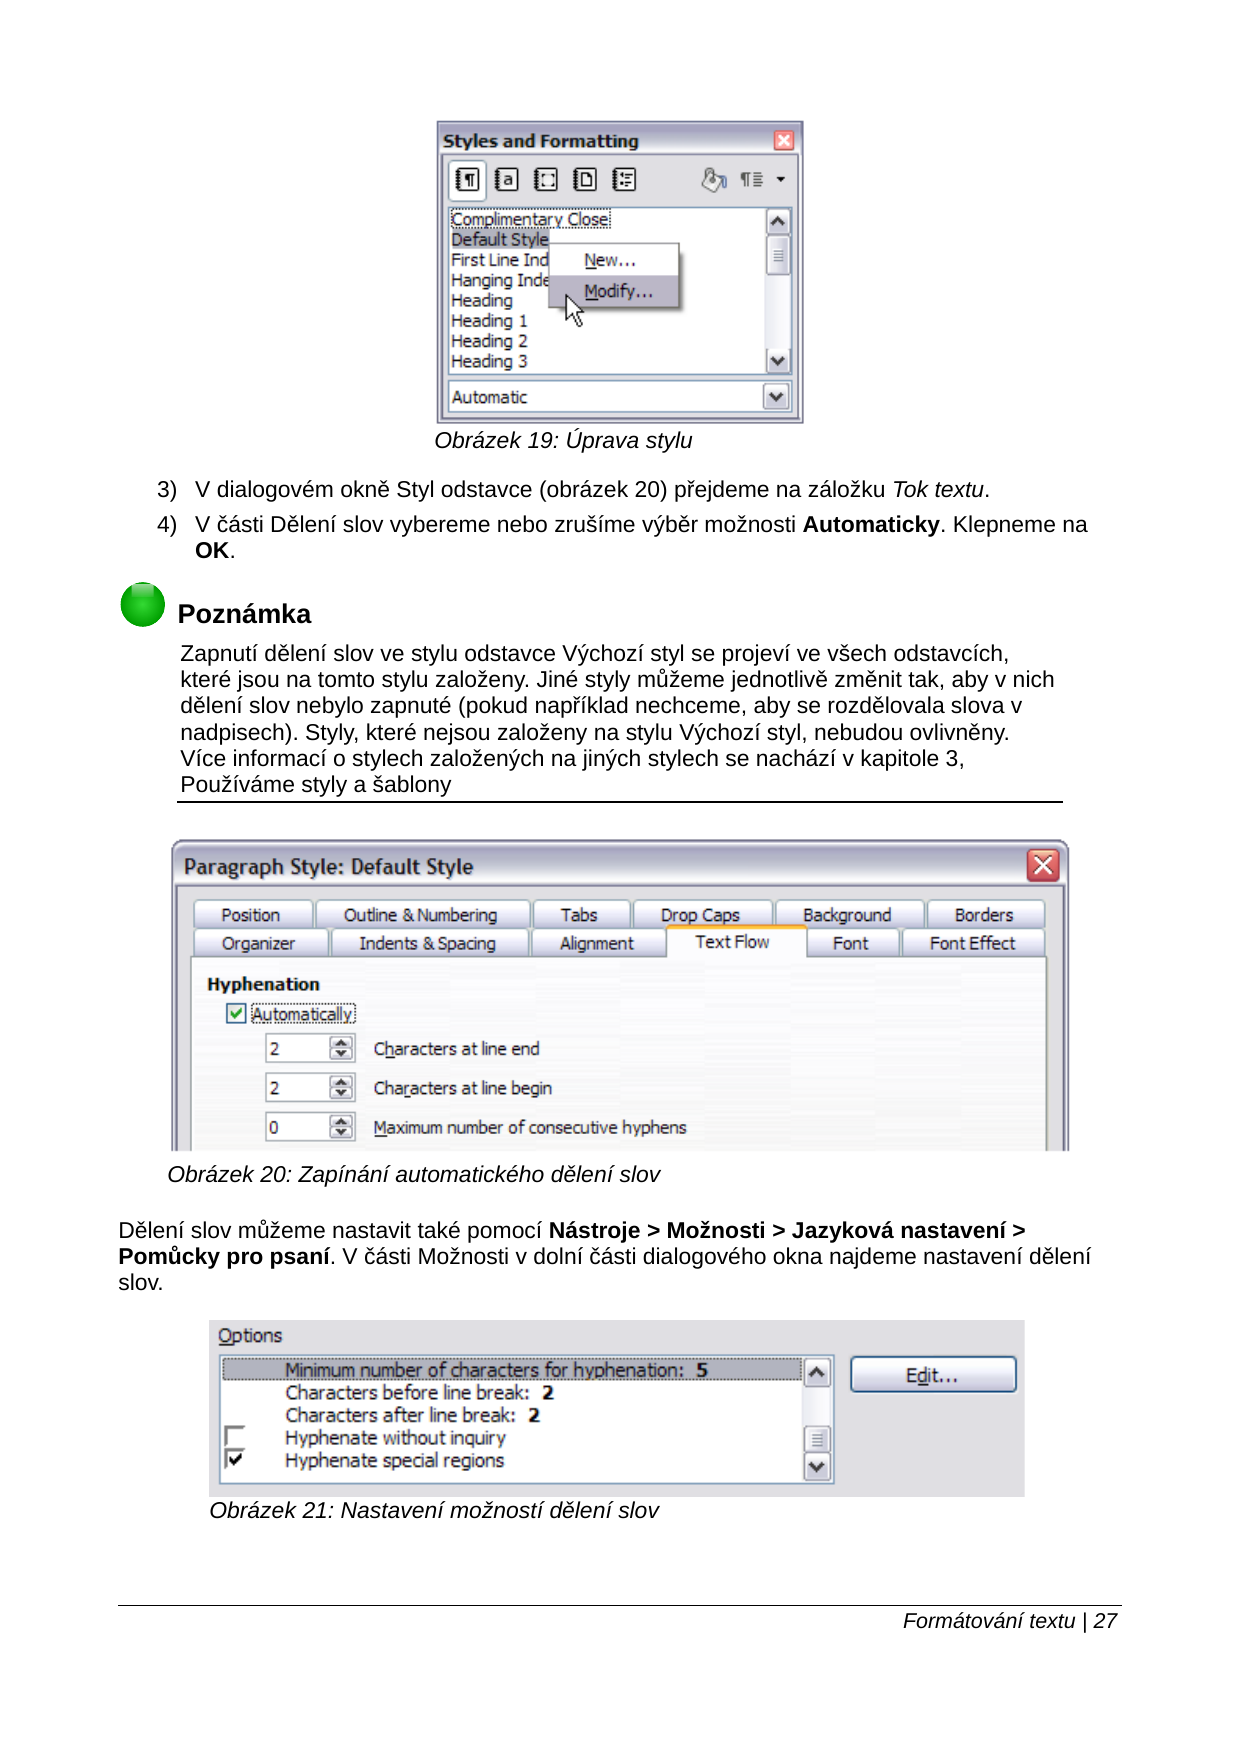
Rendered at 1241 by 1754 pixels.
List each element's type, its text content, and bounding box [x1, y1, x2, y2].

text Obrázek 21: Nastavení možností dělení slov [209, 1497, 1031, 1523]
text Dělení slov můžeme nastavit také pomocí Nástroje > Možnosti > Jazyková nastavení > Pomůcky pro psaní. V části Možnosti v dolní části dialogového okna najdeme nastavení dělení slov. [118, 1217, 1122, 1296]
picture [209, 1320, 1025, 1497]
text Zapnutí dělení slov ve stylu odstavce Výchozí styl se projeví ve všech odstavcích, které jsou na tomto stylu založeny. Jiné styly můžeme jednotlivě změnit tak, aby v nich dělení slov nebylo zapnuté (pokud například nechceme, aby se rozdělovala slova v nadpisech). Styly, které nejsou založeny na stylu Výchozí styl, nebudou ovlivněny. Více informací o stylech založených na jiných stylech se nachází v kapitole 3, Používáme styly a šablony [177, 637, 1063, 801]
picture [167, 836, 1074, 1156]
text Obrázek 19: Úprava stylu [434, 427, 806, 453]
list V části Dělení slov vybereme nebo zrušíme výběr možnosti Automaticky. Klepneme na OK. [177, 511, 1122, 563]
picture [434, 118, 807, 427]
subtitle Poznámka [118, 580, 1122, 629]
text Obrázek 20: Zapínání automatického dělení slov [167, 1161, 1073, 1188]
list V dialogovém okně Styl odstavce (obrázek 20) přejdeme na záložku Tok textu. [177, 476, 1122, 502]
